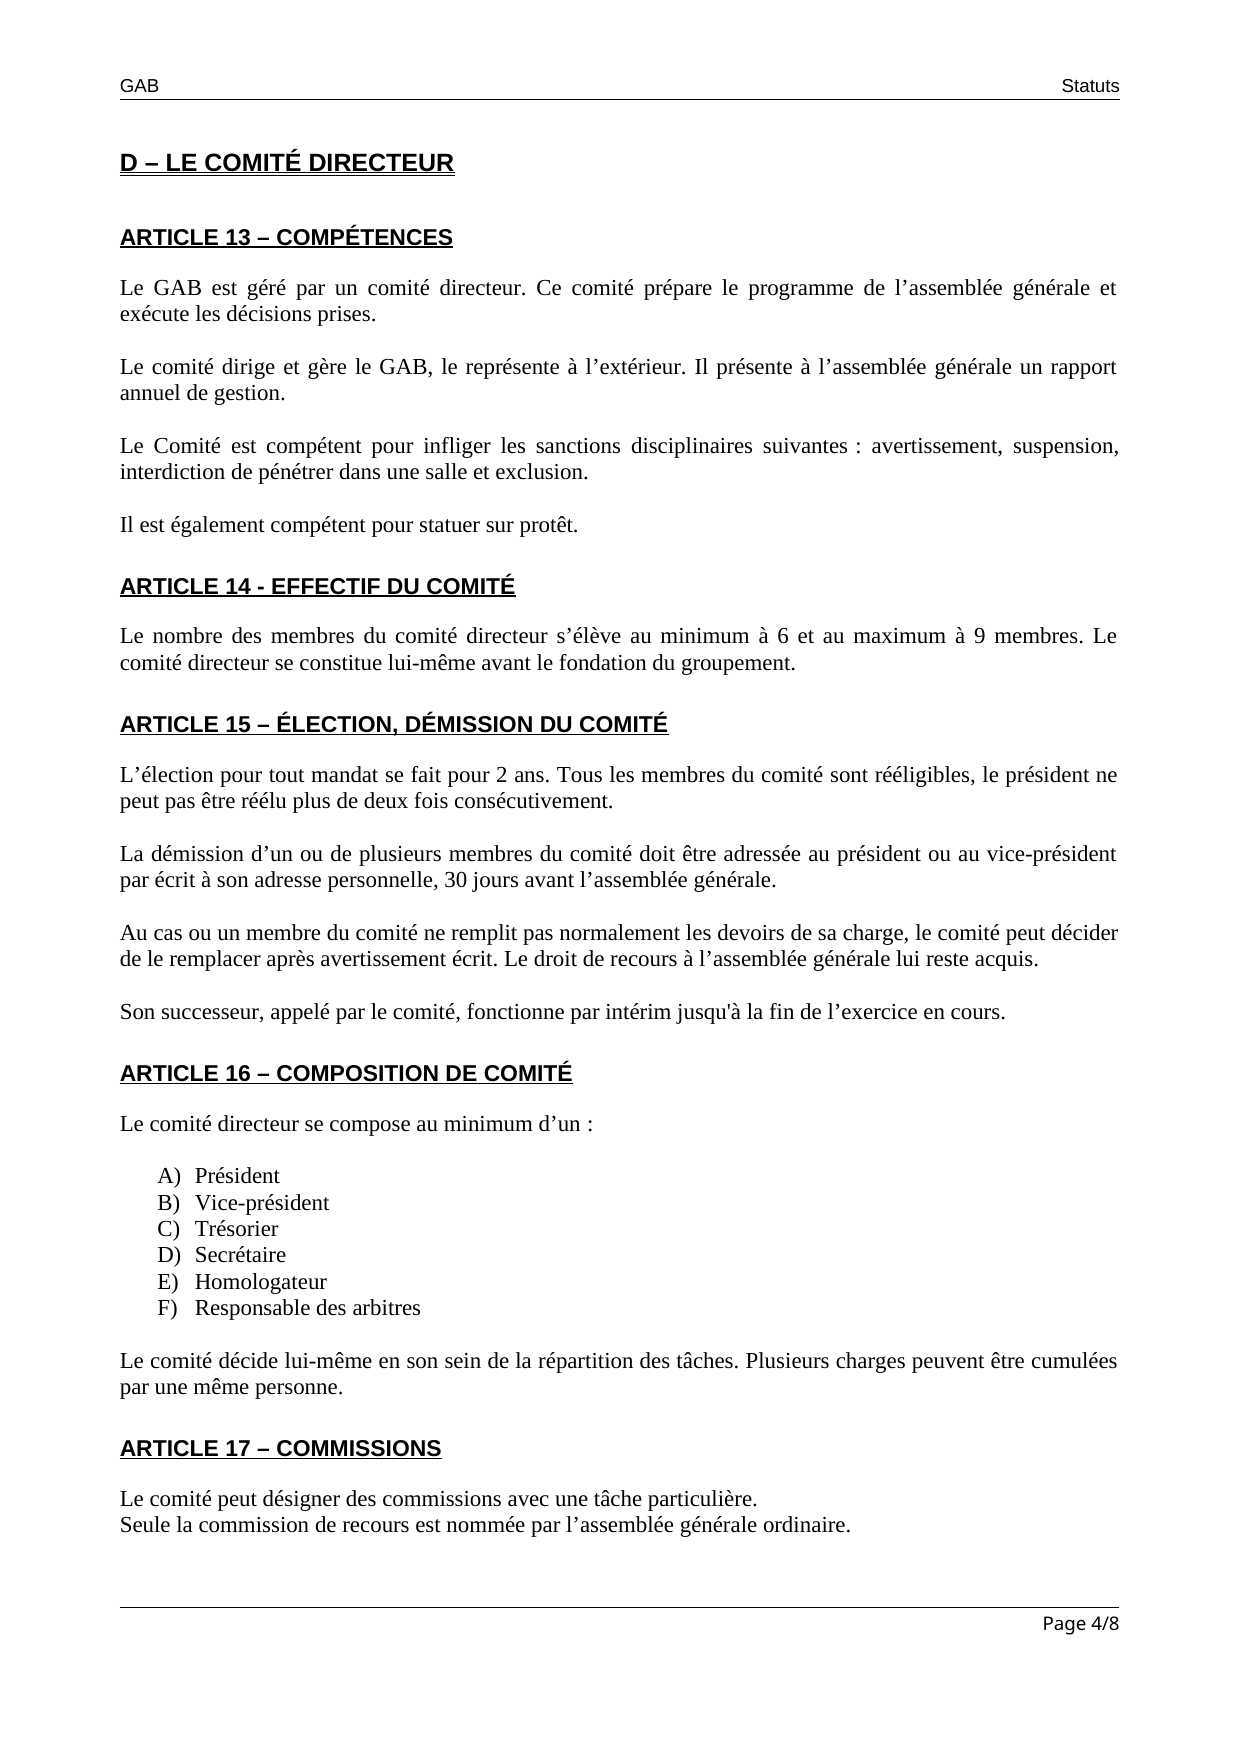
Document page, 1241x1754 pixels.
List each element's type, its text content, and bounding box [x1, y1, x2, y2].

text Le Comité est compétent pour infliger les sanctions disciplinaires suivantes : avertissement, suspension, interdiction de pénétrer dans une salle et exclusion. [119, 432, 1119, 484]
list Responsable des arbitres [157, 1294, 1119, 1321]
text Au cas ou un membre du comité ne remplit pas normalement les devoirs de sa charge, le comité peut décider de le remplacer après avertissement écrit. Le droit de recours à l’assemblée générale lui reste acquis. [119, 919, 1119, 972]
subtitle ARTICLE 15 – ÉLECTION, DÉMISSION DU COMITÉ [119, 711, 1119, 737]
text Le comité peut désigner des commissions avec une tâche particulière. [119, 1485, 1119, 1511]
list Vice-président [157, 1189, 1119, 1215]
list Secrétaire [157, 1241, 1119, 1268]
text Le comité directeur se compose au minimum d’un : [119, 1110, 1119, 1136]
text L’élection pour tout mandat se fait pour 2 ans. Tous les membres du comité sont rééligibles, le président ne peut pas être réélu plus de deux fois consécutivement. [119, 761, 1119, 813]
list Homologateur [157, 1268, 1119, 1294]
subtitle ARTICLE 16 – COMPOSITION DE COMITÉ [119, 1060, 1119, 1086]
subtitle ARTICLE 14 - EFFECTIF DU COMITÉ [119, 573, 1119, 599]
subtitle D – LE COMITÉ DIRECTEUR [119, 148, 1119, 176]
text Le GAB est géré par un comité directeur. Ce comité prépare le programme de l’assemblée générale et exécute les décisions prises. [119, 274, 1119, 326]
subtitle ARTICLE 17 – COMMISSIONS [119, 1435, 1119, 1461]
list Président [157, 1162, 1119, 1189]
text Son successeur, appelé par le comité, fonctionne par intérim jusqu'à la fin de l’exercice en cours. [119, 998, 1119, 1024]
list Trésorier [157, 1215, 1119, 1241]
text Le comité dirige et gère le GAB, le représente à l’extérieur. Il présente à l’assemblée générale un rapport annuel de gestion. [119, 353, 1119, 405]
text Il est également compétent pour statuer sur protêt. [119, 511, 1119, 537]
subtitle ARTICLE 13 – COMPÉTENCES [119, 224, 1119, 250]
text Le nombre des membres du comité directeur s’élève au minimum à 6 et au maximum à 9 membres. Le comité directeur se constitue lui-même avant le fondation du groupement. [119, 623, 1119, 675]
text Le comité décide lui-même en son sein de la répartition des tâches. Plusieurs charges peuvent être cumulées par une même personne. [119, 1347, 1119, 1399]
text La démission d’un ou de plusieurs membres du comité doit être adressée au président ou au vice-président par écrit à son adresse personnelle, 30 jours avant l’assemblée générale. [119, 840, 1119, 892]
text Seule la commission de recours est nommée par l’assemblée générale ordinaire. [119, 1511, 1119, 1538]
